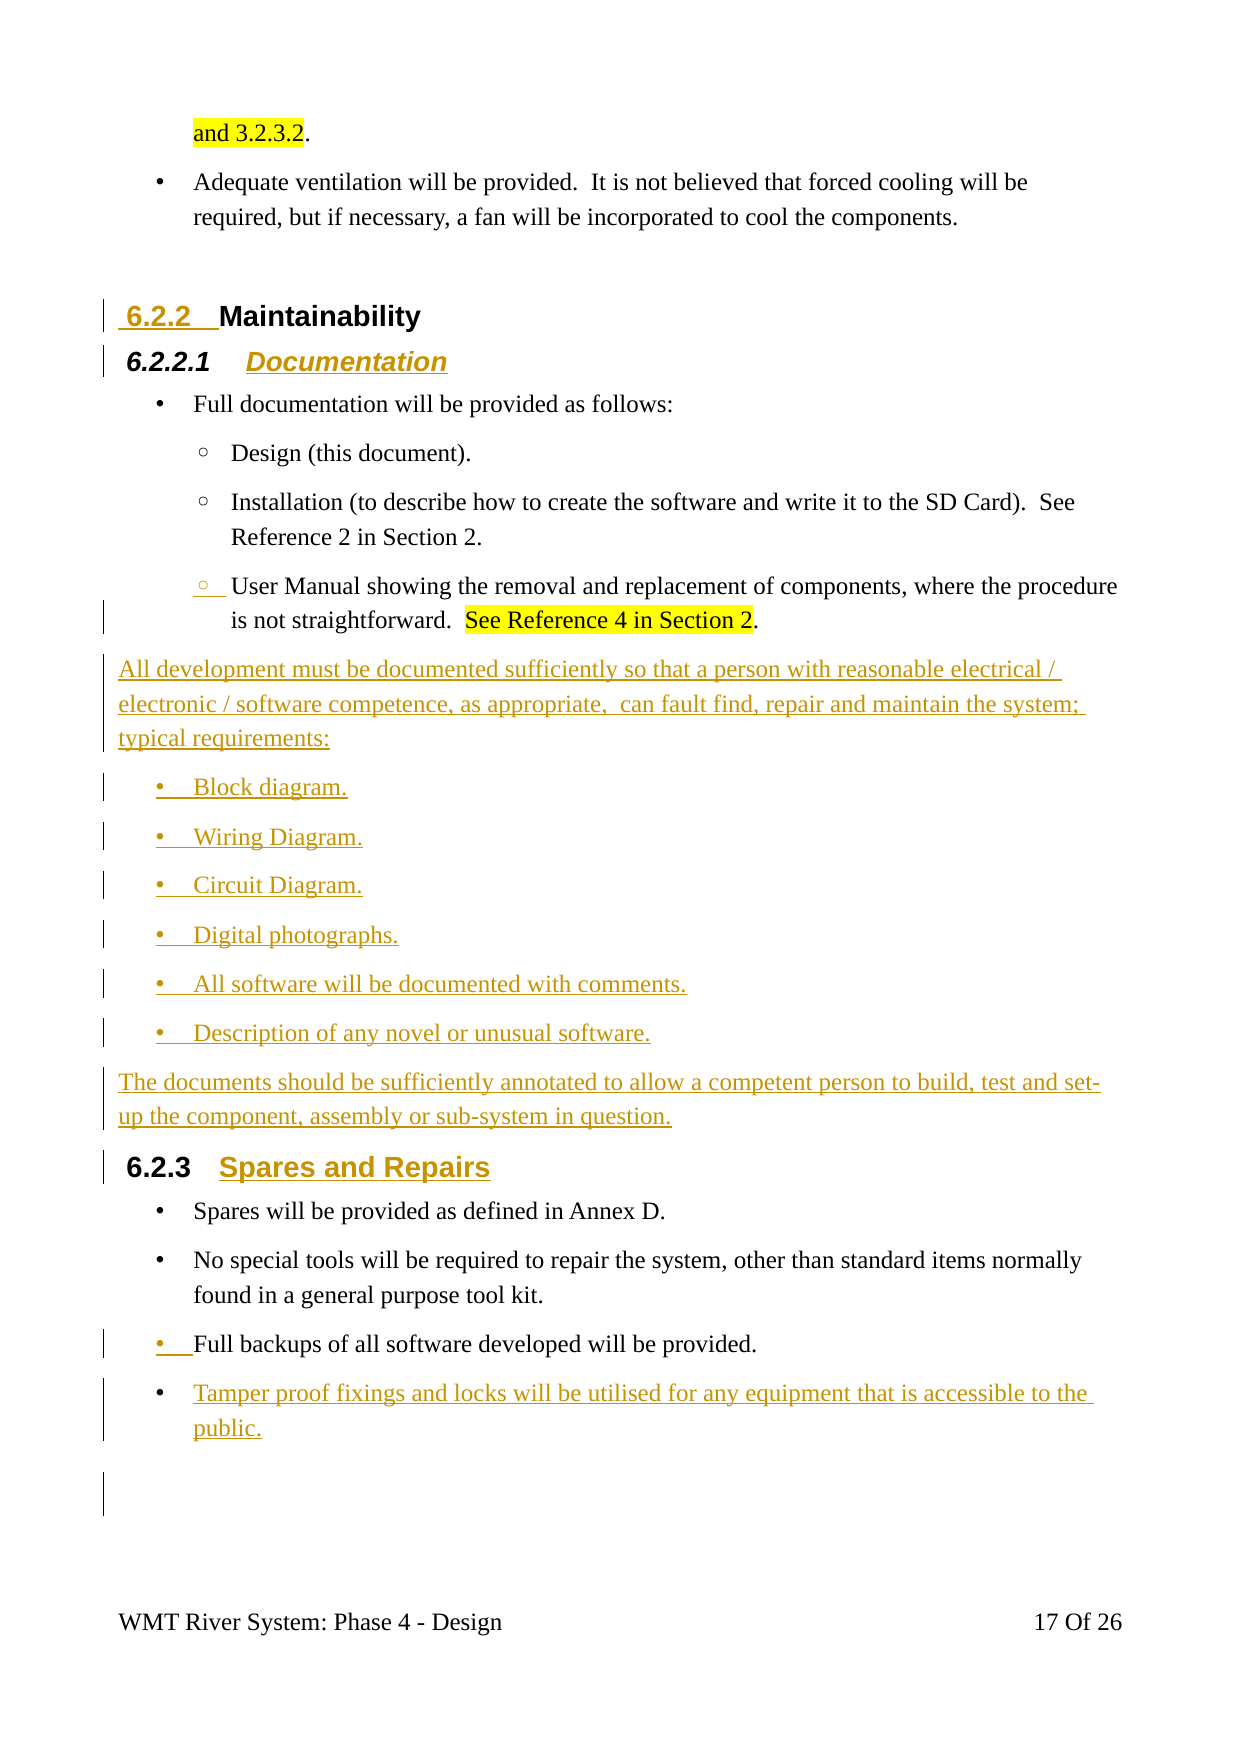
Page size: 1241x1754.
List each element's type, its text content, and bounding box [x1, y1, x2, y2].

list Digital photographs. [156, 920, 1122, 948]
list Installation (to describe how to create the software and write it to the SD Card). See Reference 2 in Section 2. [193, 487, 1122, 551]
list Spares will be provided as defined in Annex D. [156, 1196, 1122, 1225]
list Tamper proof fixings and locks will be utilised for any equipment that is accessible to the public. [156, 1378, 1122, 1441]
list Wiring Diagram. [156, 822, 1122, 850]
subtitle Spares and Repairs [118, 1150, 1122, 1184]
list Full backups of all software developed will be provided. [156, 1329, 1122, 1358]
list All software will be documented with comments. [156, 969, 1122, 997]
list Block diagram. [156, 772, 1122, 801]
text All development must be documented sufficiently so that a person with reasonable electrical / electronic / software competence, as appropriate, can fault find, repair and maintain the system; typical requirements: [118, 654, 1122, 752]
text The documents should be sufficiently annotated to allow a competent person to build, test and set-up the component, assembly or sub-system in question. [118, 1067, 1122, 1130]
list Circuit Diagram. [156, 871, 1122, 899]
list Adequate ventilation will be provided. It is not believed that forced cooling will be required, but if necessary, a fan will be incorporated to cool the components. [156, 167, 1122, 230]
list Full documentation will be provided as follows: [156, 389, 1122, 418]
list No special tools will be required to repair the system, other than standard items normally found in a general purpose tool kit. [156, 1246, 1122, 1309]
list and 3.2.3.2. [156, 118, 1122, 147]
subtitle Documentation [118, 345, 1122, 377]
list Description of any novel or unusual software. [156, 1018, 1122, 1047]
list User Manual showing the removal and replacement of components, where the procedure is not straightforward. See Reference 4 in Section 2. [193, 571, 1122, 634]
list Design (this document). [193, 438, 1122, 467]
subtitle Maintainability [118, 299, 1122, 332]
